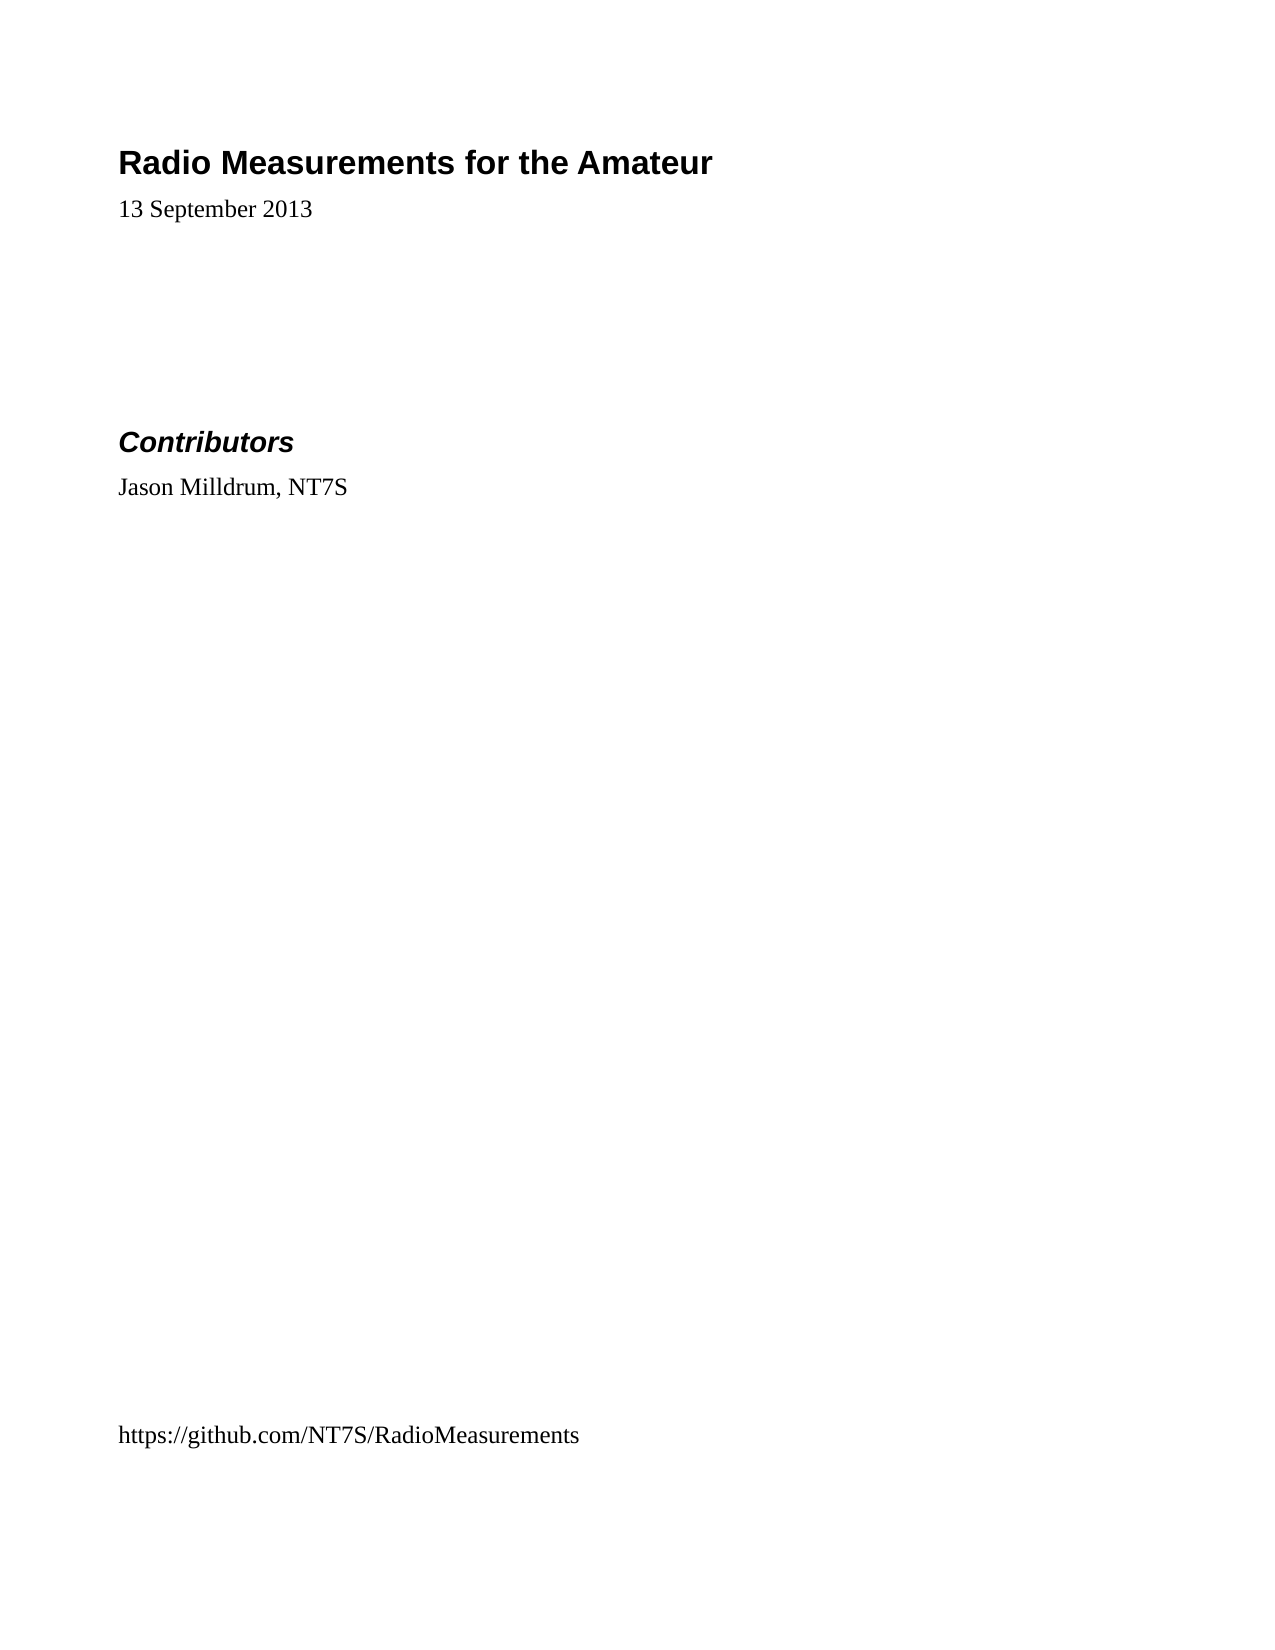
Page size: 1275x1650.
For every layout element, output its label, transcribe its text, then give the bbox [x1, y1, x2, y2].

subtitle Contributors [118, 426, 1157, 459]
text Jason Milldrum, NT7S [118, 472, 1157, 500]
subtitle Radio Measurements for the Amateur [118, 143, 1157, 182]
text 13 September 2013 [118, 194, 1157, 223]
text https://github.com/NT7S/RadioMeasurements [118, 1420, 1157, 1449]
